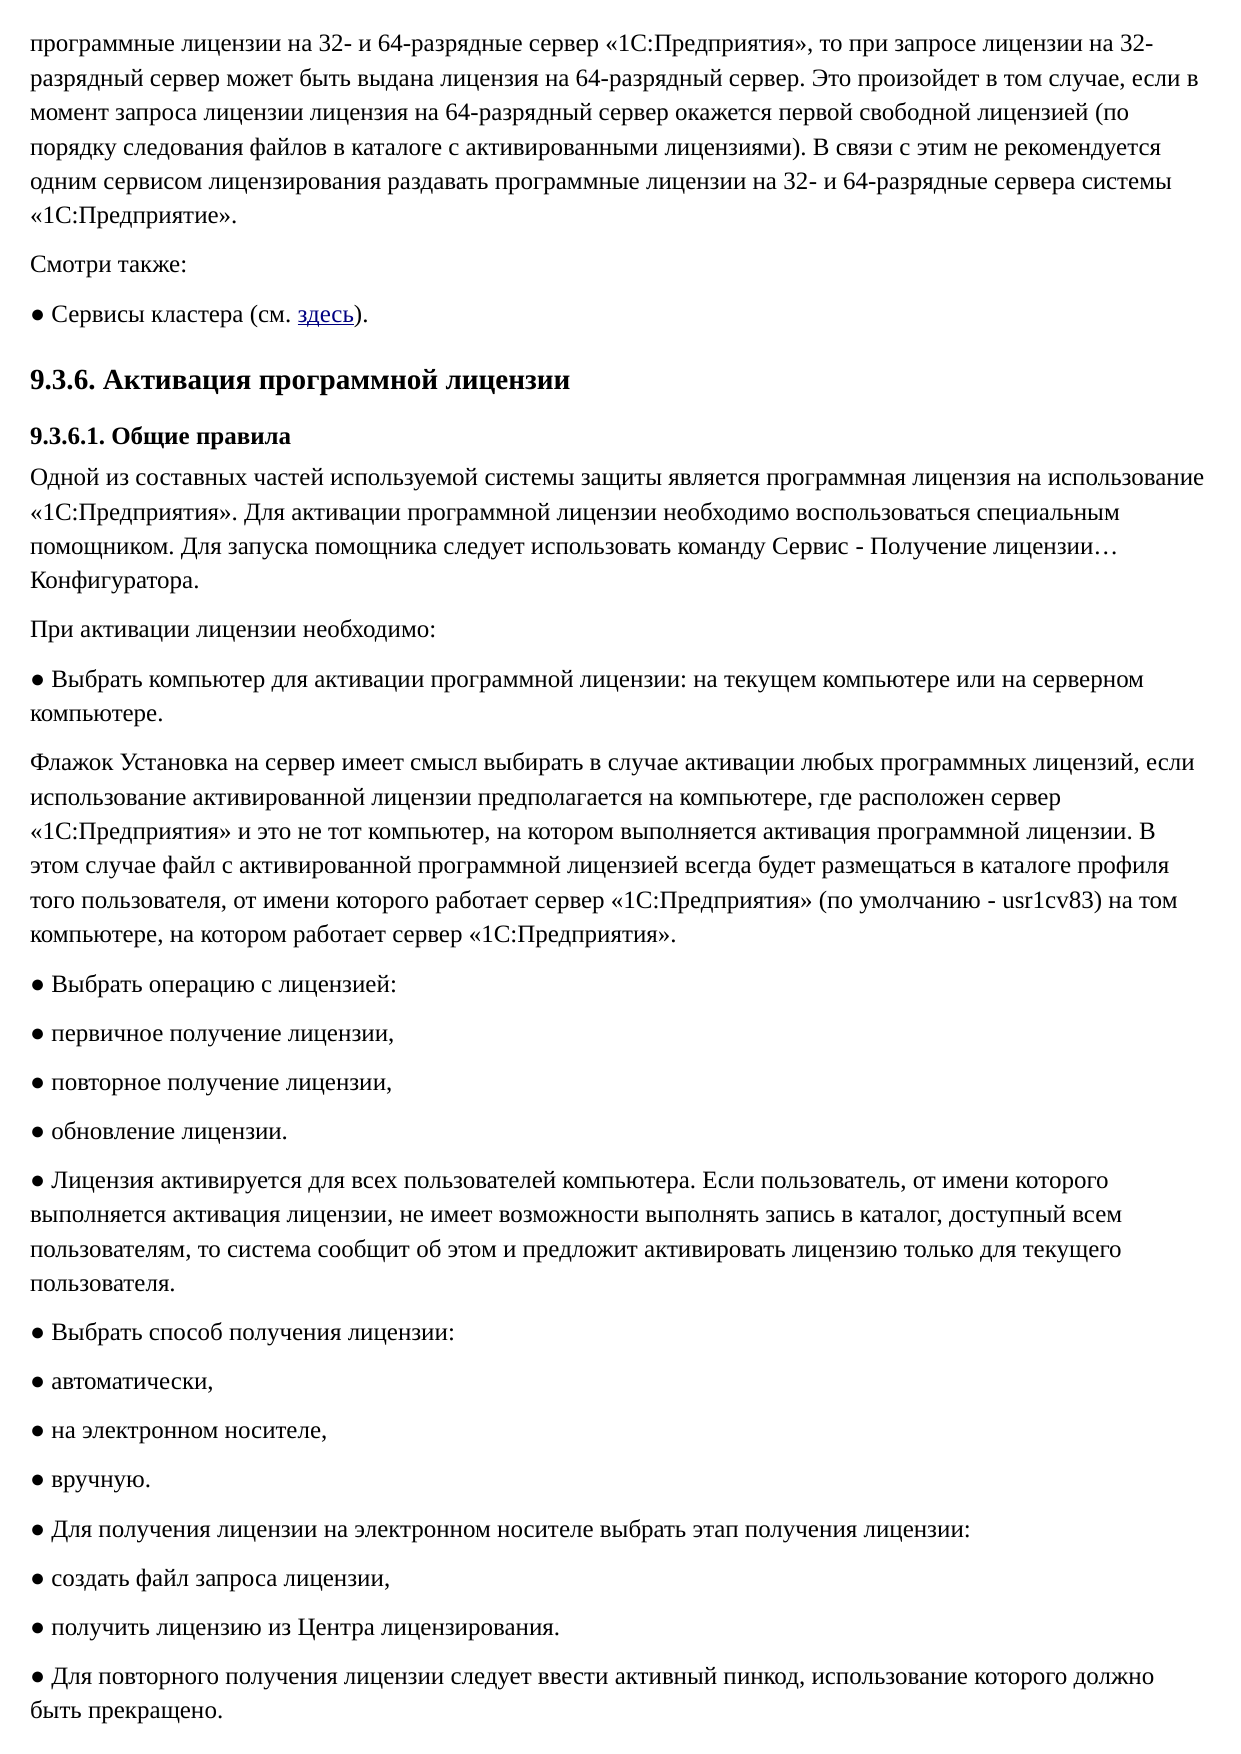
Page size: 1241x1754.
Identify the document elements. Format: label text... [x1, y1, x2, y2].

text Флажок Установка на сервер имеет смысл выбирать в случае активации любых программных лицензий, если использование активированной лицензии предполагается на компьютере, где расположен сервер «1С:Предприятия» и это не тот компьютер, на котором выполняется активация программной лицензии. В этом случае файл с активированной программной лицензией всегда будет размещаться в каталоге профиля того пользователя, от имени которого работает сервер «1С:Предприятия» (по умолчанию ‑ usr1cv83) на том компьютере, на котором работает сервер «1С:Предприятия». [30, 747, 1211, 948]
text ● на электронном носителе, [30, 1416, 1211, 1444]
text ● Сервисы кластера (см. здесь). [30, 299, 1211, 327]
text ● Выбрать операцию с лицензией: [30, 969, 1211, 997]
text ● повторное получение лицензии, [30, 1067, 1211, 1096]
text ● получить лицензию из Центра лицензирования. [30, 1612, 1211, 1641]
text ● создать файл запроса лицензии, [30, 1563, 1211, 1591]
text ● обновление лицензии. [30, 1116, 1211, 1144]
text При активации лицензии необходимо: [30, 614, 1211, 643]
subtitle 9.3.6.1. Общие правила [30, 421, 1211, 449]
text Одной из составных частей используемой системы защиты является программная лицензия на использование «1С:Предприятия». Для активации программной лицензии необходимо воспользоваться специальным помощником. Для запуска помощника следует использовать команду Сервис ‑ Получение лицензии… Конфигуратора. [30, 462, 1211, 594]
text ● первичное получение лицензии, [30, 1018, 1211, 1046]
text ● Выбрать способ получения лицензии: [30, 1317, 1211, 1346]
text программные лицензии на 32‑ и 64-разрядные сервер «1С:Предприятия», то при запросе лицензии на 32-разрядный сервер может быть выдана лицензия на 64-разрядный сервер. Это произойдет в том случае, если в момент запроса лицензии лицензия на 64-разрядный сервер окажется первой свободной лицензией (по порядку следования файлов в каталоге с активированными лицензиями). В связи с этим не рекомендуется одним сервисом лицензирования раздавать программные лицензии на 32‑ и 64-разрядные сервера системы «1С:Предприятие». [30, 28, 1211, 229]
subtitle 9.3.6. Активация программной лицензии [30, 362, 1211, 396]
text Смотри также: [30, 249, 1211, 278]
text ● Для повторного получения лицензии следует ввести активный пинкод, использование которого должно быть прекращено. [30, 1661, 1211, 1724]
text ● вручную. [30, 1464, 1211, 1493]
text ● Выбрать компьютер для активации программной лицензии: на текущем компьютере или на серверном компьютере. [30, 664, 1211, 727]
text ● автоматически, [30, 1366, 1211, 1395]
text ● Лицензия активируется для всех пользователей компьютера. Если пользователь, от имени которого выполняется активация лицензии, не имеет возможности выполнять запись в каталог, доступный всем пользователям, то система сообщит об этом и предложит активировать лицензию только для текущего пользователя. [30, 1165, 1211, 1297]
text ● Для получения лицензии на электронном носителе выбрать этап получения лицензии: [30, 1514, 1211, 1542]
